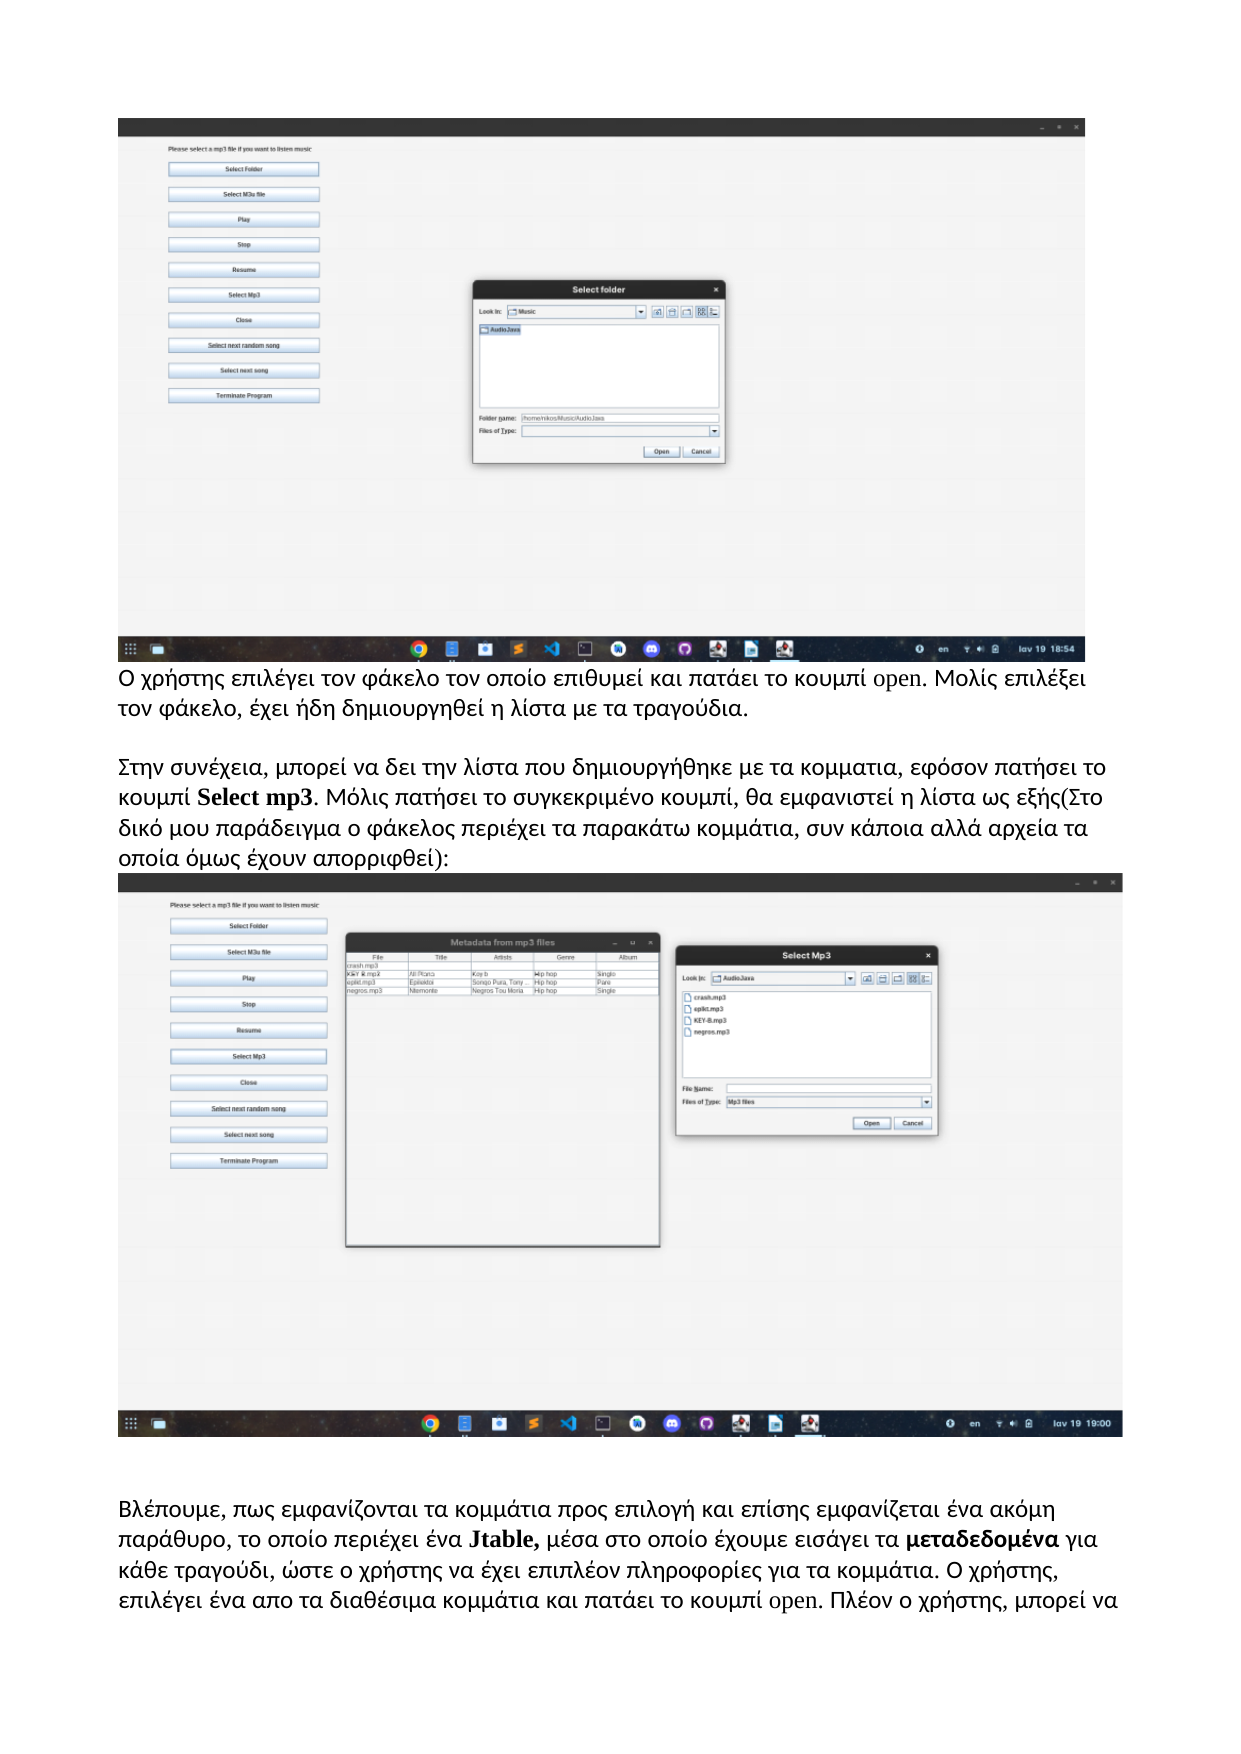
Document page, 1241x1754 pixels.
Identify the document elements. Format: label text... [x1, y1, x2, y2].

text Ο χρήστης επιλέγει τον φάκελο τον οποίο επιθυμεί και πατάει το κουμπί open. Μολίς επιλέξει τον φάκελο, έχει ήδη δημιουργηθεί η λίστα με τα τραγούδια. [118, 662, 1122, 723]
text Βλέπουμε, πως εμφανίζονται τα κομμάτια προς επιλογή και επίσης εμφανίζεται ένα ακόμη παράθυρο, το οποίο περιέχει ένα Jtable, μέσα στο οποίο έχουμε εισάγει τα μεταδεδομένα για κάθε τραγούδι, ώστε ο χρήστης να έχει επιπλέον πληροφορίες για τα κομμάτια. Ο χρήστης, επιλέγει ένα απο τα διαθέσιμα κομμάτια και πατάει το κουμπί open. Πλέον ο χρήστης, μπορεί να [118, 1493, 1122, 1615]
text Στην συνέχεια, μπορεί να δει την λίστα που δημιουργήθηκε με τα κομματια, εφόσον πατήσει το κουμπί Select mp3. Μόλις πατήσει το συγκεκριμένο κουμπί, θα εμφανιστεί η λίστα ως εξής(Στο δικό μου παράδειγμα ο φάκελος περιέχει τα παρακάτω κομμάτια, συν κάποια αλλά αρχεία τα οποία όμως έχουν απορριφθεί): [118, 751, 1122, 873]
